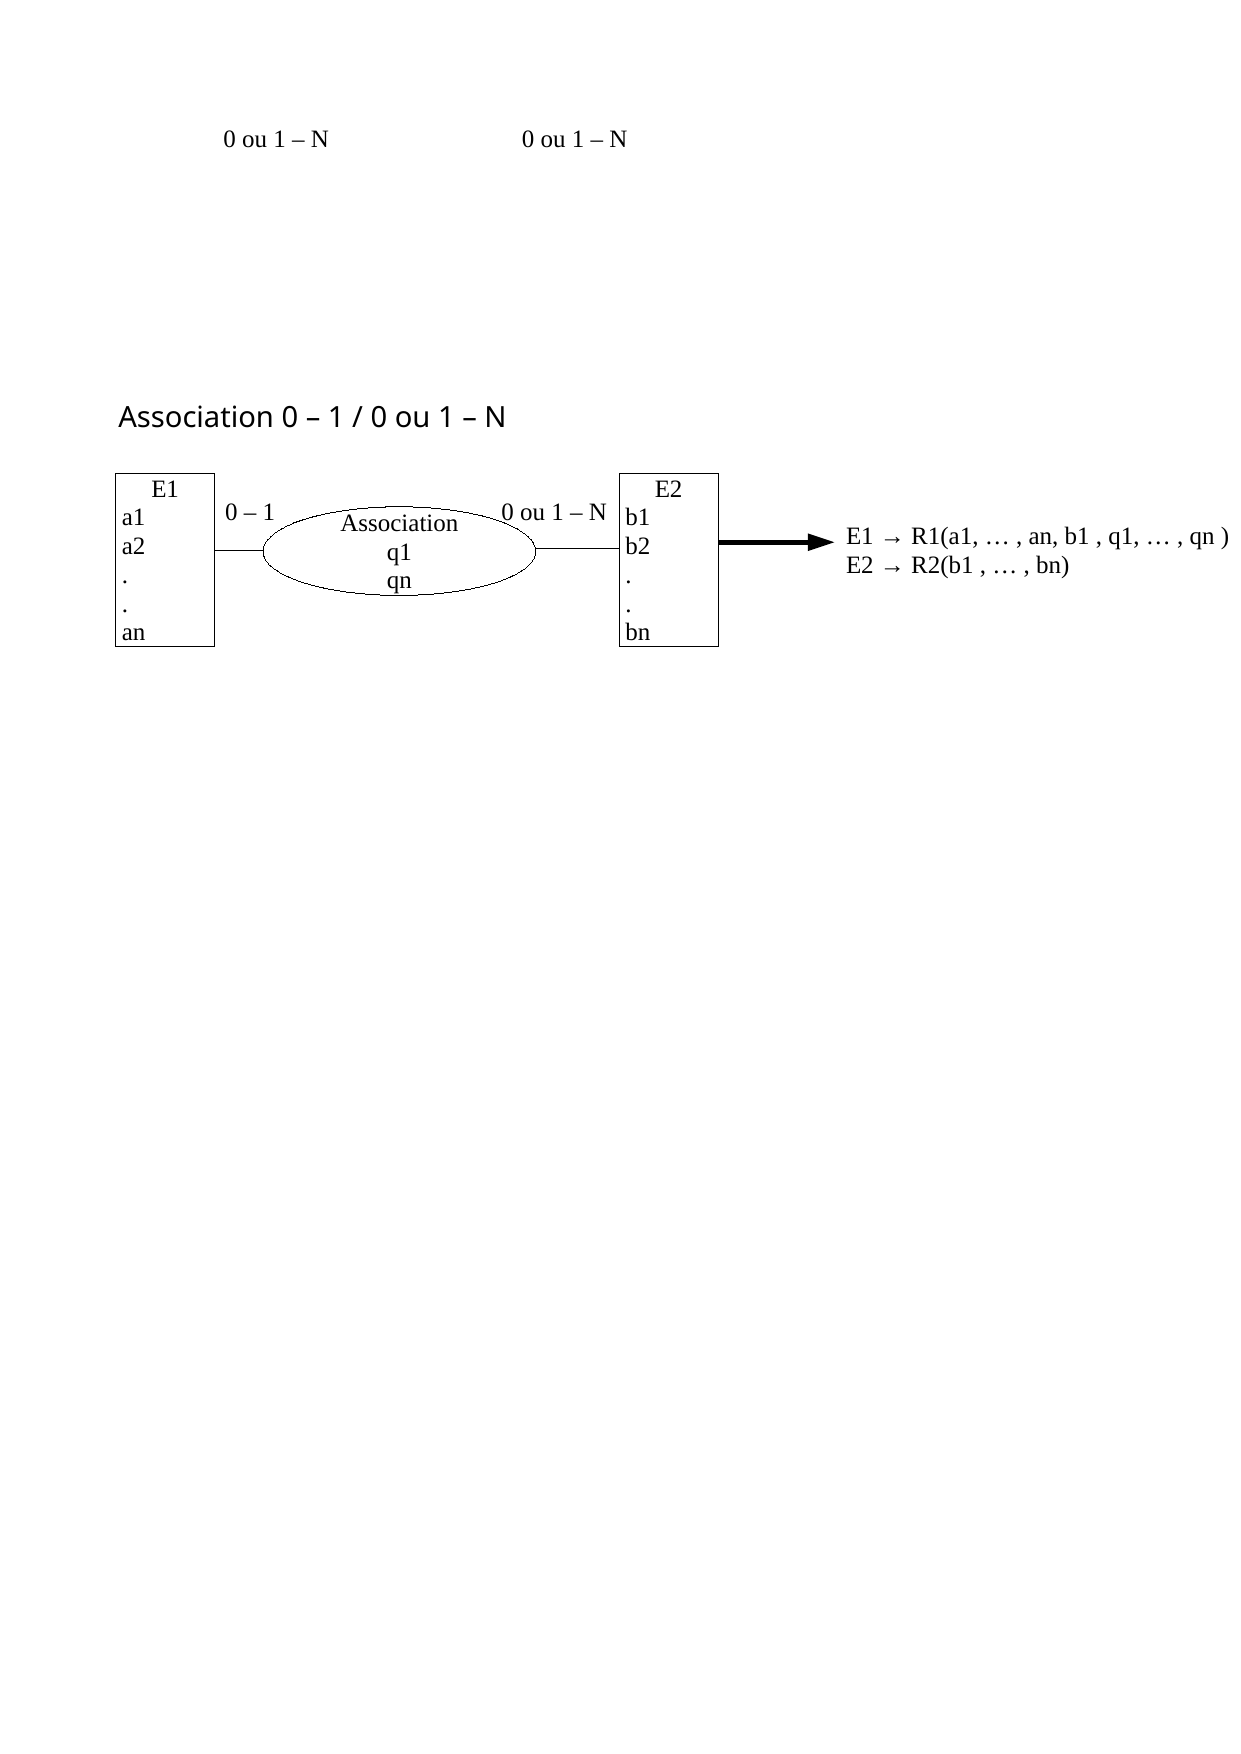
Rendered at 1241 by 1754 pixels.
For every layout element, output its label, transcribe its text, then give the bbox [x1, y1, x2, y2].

text Association 0 – 1 / 0 ou 1 – N [118, 396, 1122, 436]
